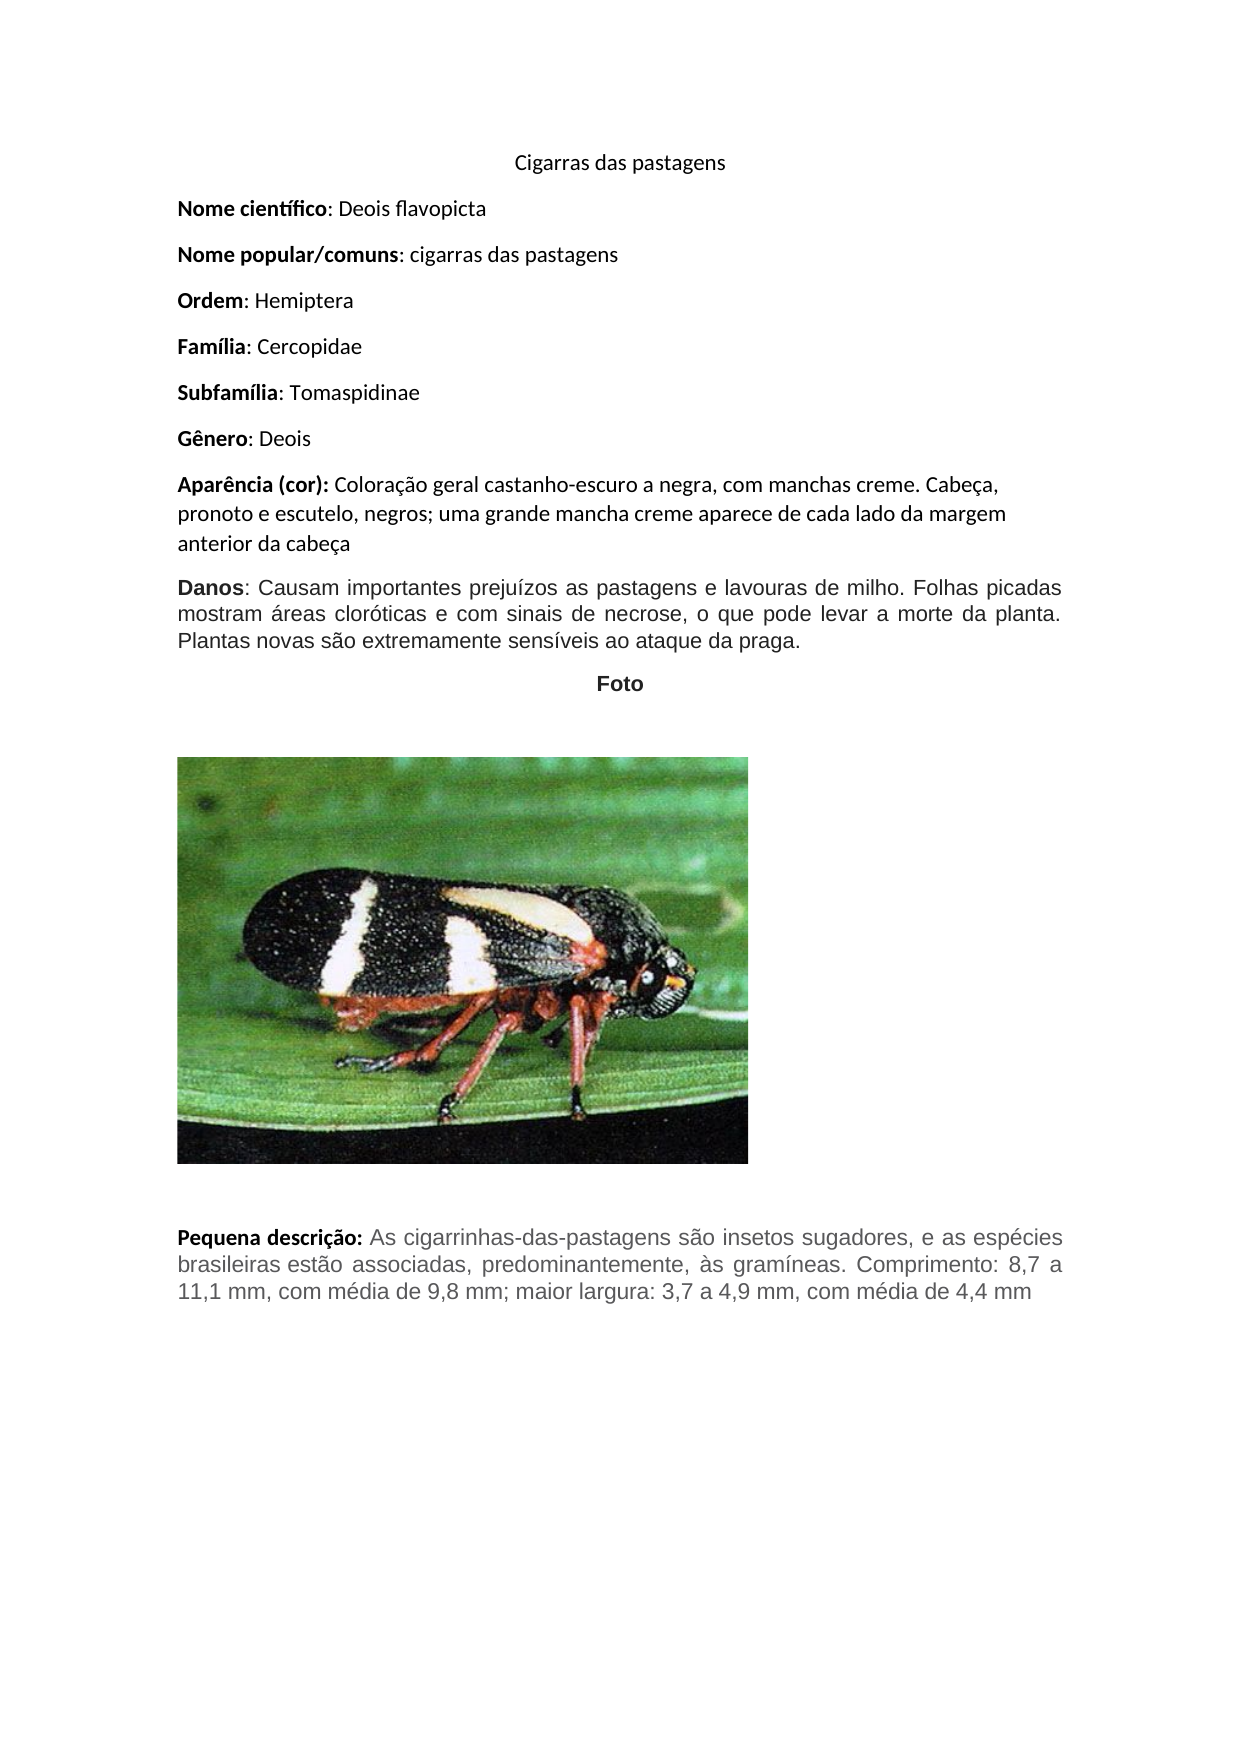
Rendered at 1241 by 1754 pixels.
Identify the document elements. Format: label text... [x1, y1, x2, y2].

text Subfamília: Tomaspidinae [177, 378, 1063, 406]
text Gênero: Deois [177, 424, 1063, 452]
text Danos: Causam importantes prejuízos as pastagens e lavouras de milho. Folhas picadas mostram áreas cloróticas e com sinais de necrose, o que pode levar a morte da planta. Plantas novas são extremamente sensíveis ao ataque da praga. [177, 575, 1063, 653]
picture [177, 757, 749, 1164]
text Aparência (cor): Coloração geral castanho-escuro a negra, com manchas creme. Cabeça, pronoto e escutelo, negros; uma grande mancha creme aparece de cada lado da margem anterior da cabeça [177, 470, 1063, 557]
text Pequena descrição: As cigarrinhas-das-pastagens são insetos sugadores, e as espécies brasileiras estão associadas, predominantemente, às gramíneas. Comprimento: 8,7 a 11,1 mm, com média de 9,8 mm; maior largura: 3,7 a 4,9 mm, com média de 4,4 mm [177, 1223, 1063, 1304]
text Nome científico: Deois flavopicta [177, 194, 1063, 222]
text Nome popular/comuns: cigarras das pastagens [177, 240, 1063, 268]
text Ordem: Hemiptera [177, 286, 1063, 314]
text Foto [177, 671, 1063, 696]
text Família: Cercopidae [177, 332, 1063, 360]
text Cigarras das pastagens [177, 148, 1063, 176]
